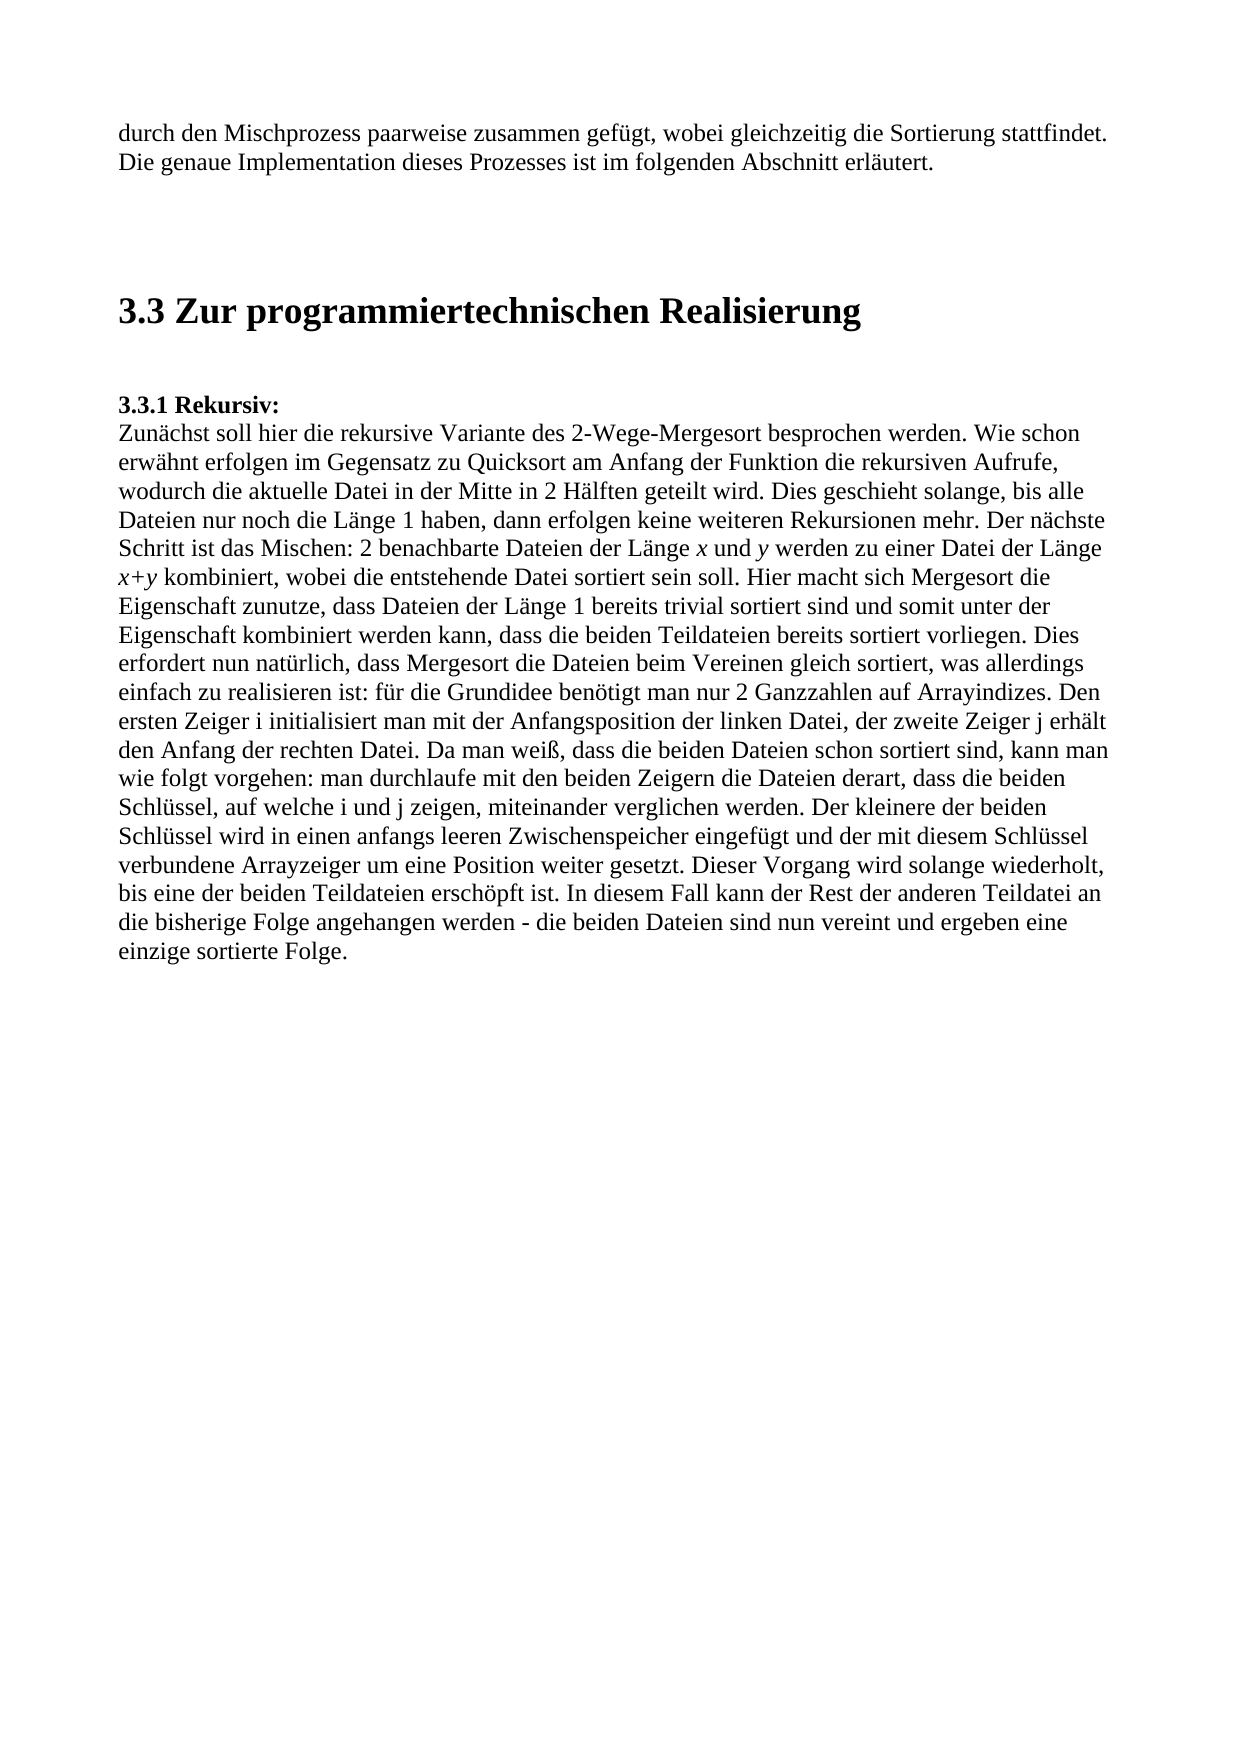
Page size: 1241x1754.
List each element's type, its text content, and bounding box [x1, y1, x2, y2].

subtitle 3.3 Zur programmiertechnischen Realisierung [118, 288, 1122, 331]
text 3.3.1 Rekursiv: Zunächst soll hier die rekursive Variante des 2-Wege-Mergesort besprochen werden. Wie schon erwähnt erfolgen im Gegensatz zu Quicksort am Anfang der Funktion die rekursiven Aufrufe, wodurch die aktuelle Datei in der Mitte in 2 Hälften geteilt wird. Dies geschieht solange, bis alle Dateien nur noch die Länge 1 haben, dann erfolgen keine weiteren Rekursionen mehr. Der nächste Schritt ist das Mischen: 2 benachbarte Dateien der Länge x und y werden zu einer Datei der Länge x+y kombiniert, wobei die entstehende Datei sortiert sein soll. Hier macht sich Mergesort die Eigenschaft zunutze, dass Dateien der Länge 1 bereits trivial sortiert sind und somit unter der Eigenschaft kombiniert werden kann, dass die beiden Teildateien bereits sortiert vorliegen. Dies erfordert nun natürlich, dass Mergesort die Dateien beim Vereinen gleich sortiert, was allerdings einfach zu realisieren ist: für die Grundidee benötigt man nur 2 Ganzzahlen auf Arrayindizes. Den ersten Zeiger i initialisiert man mit der Anfangsposition der linken Datei, der zweite Zeiger j erhält den Anfang der rechten Datei. Da man weiß, dass die beiden Dateien schon sortiert sind, kann man wie folgt vorgehen: man durchlaufe mit den beiden Zeigern die Dateien derart, dass die beiden Schlüssel, auf welche i und j zeigen, miteinander verglichen werden. Der kleinere der beiden Schlüssel wird in einen anfangs leeren Zwischenspeicher eingefügt und der mit diesem Schlüssel verbundene Arrayzeiger um eine Position weiter gesetzt. Dieser Vorgang wird solange wiederholt, bis eine der beiden Teildateien erschöpft ist. In diesem Fall kann der Rest der anderen Teildatei an die bisherige Folge angehangen werden - die beiden Dateien sind nun vereint und ergeben eine einzige sortierte Folge. [118, 361, 1122, 965]
text durch den Mischprozess paarweise zusammen gefügt, wobei gleichzeitig die Sortierung stattfindet. Die genaue Implementation dieses Prozesses ist im folgenden Abschnitt erläutert. [118, 118, 1122, 176]
